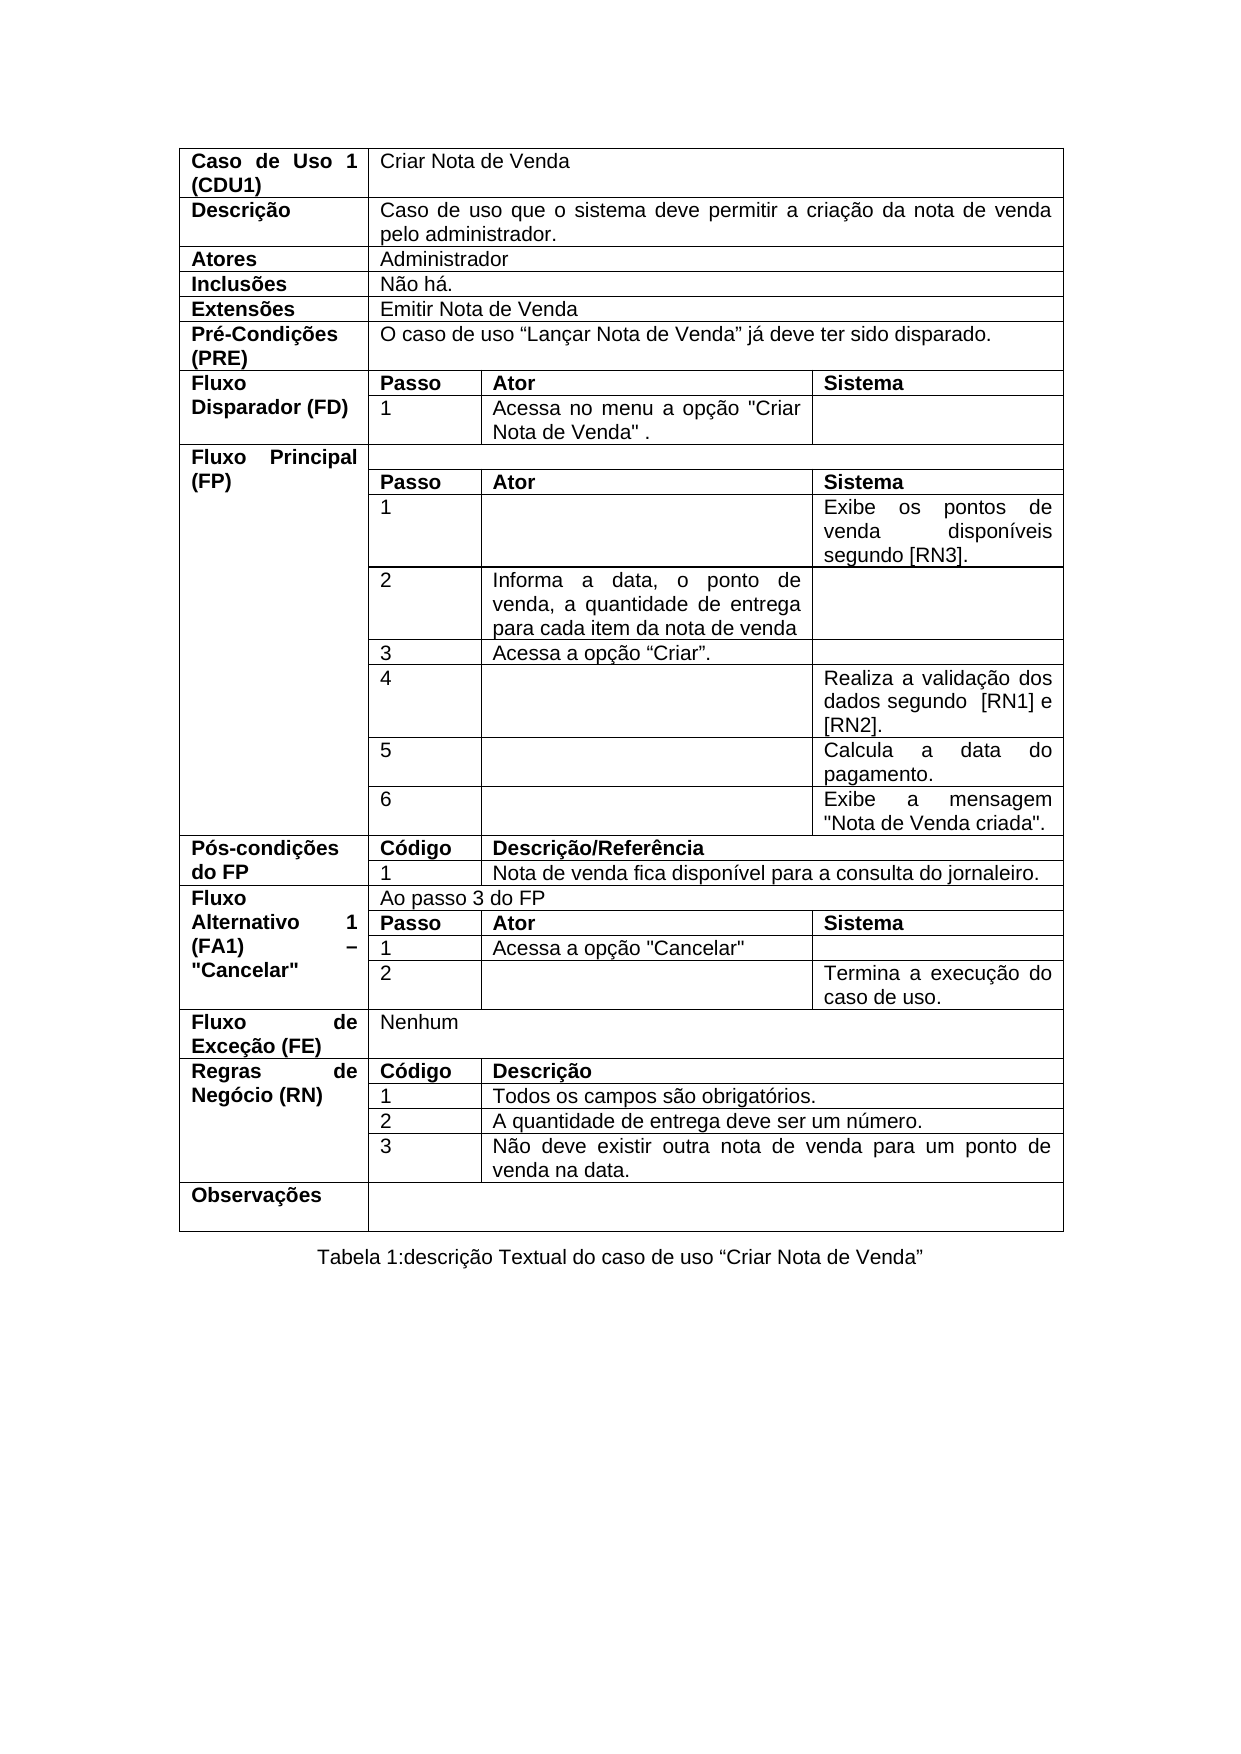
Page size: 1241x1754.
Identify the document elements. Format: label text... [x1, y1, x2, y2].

table_cell Sistema [813, 371, 1063, 394]
table_cell Exibe os pontos de venda disponíveis segundo [RN3]. [813, 495, 1063, 566]
table_cell Extensões [180, 297, 368, 321]
table_cell Fluxo Principal (FP) [180, 445, 368, 835]
table_cell [369, 1183, 1063, 1231]
table_cell Descrição/Referência [482, 836, 1063, 860]
table_cell Nota de venda fica disponível para a consulta do jornaleiro. [482, 861, 1063, 885]
table_cell 1 [369, 936, 481, 960]
table_cell Termina a execução do caso de uso. [813, 961, 1063, 1009]
table_cell Ao passo 3 do FP [369, 886, 1063, 910]
table_cell Exibe a mensagem "Nota de Venda criada". [813, 787, 1063, 835]
table_cell Código [369, 836, 481, 860]
table_cell Passo [369, 911, 481, 935]
table_cell [482, 665, 812, 737]
table_cell 2 [369, 961, 481, 1009]
table_cell O caso de uso “Lançar Nota de Venda” já deve ter sido disparado. [369, 322, 1063, 369]
table_cell A quantidade de entrega deve ser um número. [482, 1109, 1063, 1133]
table_cell [813, 396, 1063, 443]
table_cell [813, 568, 1063, 639]
table_cell [482, 961, 812, 1009]
table_cell [482, 738, 812, 786]
table_cell Sistema [813, 911, 1063, 935]
table_cell Não há. [369, 272, 1063, 296]
table_cell 5 [369, 738, 481, 786]
table_cell Acessa a opção “Criar”. [482, 640, 812, 664]
table_cell Sistema [813, 470, 1063, 493]
table_cell [813, 936, 1063, 960]
table_cell Realiza a validação dos dados segundo [RN1] e [RN2]. [813, 665, 1063, 737]
table_cell [813, 640, 1063, 664]
table_cell Inclusões [180, 272, 368, 296]
table_cell Emitir Nota de Venda [369, 297, 1063, 321]
table_cell 1 [369, 1084, 481, 1108]
table_cell 3 [369, 1134, 481, 1182]
table_cell Regras de Negócio (RN) [180, 1059, 368, 1182]
table_cell [482, 787, 812, 835]
table_cell Observações [180, 1183, 368, 1231]
table_cell 2 [369, 568, 481, 639]
table_cell Pré-Condições (PRE) [180, 322, 368, 369]
table_cell Fluxo Disparador (FD) [180, 371, 368, 443]
table_cell Administrador [369, 247, 1063, 271]
table_cell 6 [369, 787, 481, 835]
table_cell Fluxo Alternativo 1 (FA1) – "Cancelar" [180, 886, 368, 1009]
table_cell Caso de uso que o sistema deve permitir a criação da nota de venda pelo administrador. [369, 198, 1063, 246]
table_header Caso de Uso 1 (CDU1) [180, 149, 368, 197]
table_cell Ator [482, 371, 812, 394]
table_cell Todos os campos são obrigatórios. [482, 1084, 1063, 1108]
table_cell Fluxo de Exceção (FE) [180, 1010, 368, 1058]
table_cell Acessa no menu a opção "Criar Nota de Venda" . [482, 396, 812, 443]
table_cell 2 [369, 1109, 481, 1133]
table_cell Acessa a opção "Cancelar" [482, 936, 812, 960]
table_cell Ator [482, 911, 812, 935]
table_cell Ator [482, 470, 812, 493]
text Tabela 1:descrição Textual do caso de uso “Criar Nota de Venda” [177, 1244, 1063, 1268]
table_cell Calcula a data do pagamento. [813, 738, 1063, 786]
table_cell Atores [180, 247, 368, 271]
table_cell Nenhum [369, 1010, 1063, 1058]
table_cell Passo [369, 470, 481, 493]
table_cell Código [369, 1059, 481, 1083]
table_cell [369, 445, 1063, 468]
table_cell Descrição [482, 1059, 1063, 1083]
table_cell Pós-condições do FP [180, 836, 368, 885]
table_cell Descrição [180, 198, 368, 246]
table_cell 3 [369, 640, 481, 664]
table_header Criar Nota de Venda [369, 149, 1063, 197]
table_cell 4 [369, 665, 481, 737]
table_cell 1 [369, 495, 481, 566]
table_cell Informa a data, o ponto de venda, a quantidade de entrega para cada item da nota de venda [482, 568, 812, 639]
table_cell 1 [369, 396, 481, 443]
table_cell Passo [369, 371, 481, 394]
table_cell [482, 495, 812, 566]
table_cell 1 [369, 861, 481, 885]
table_cell Não deve existir outra nota de venda para um ponto de venda na data. [482, 1134, 1063, 1182]
